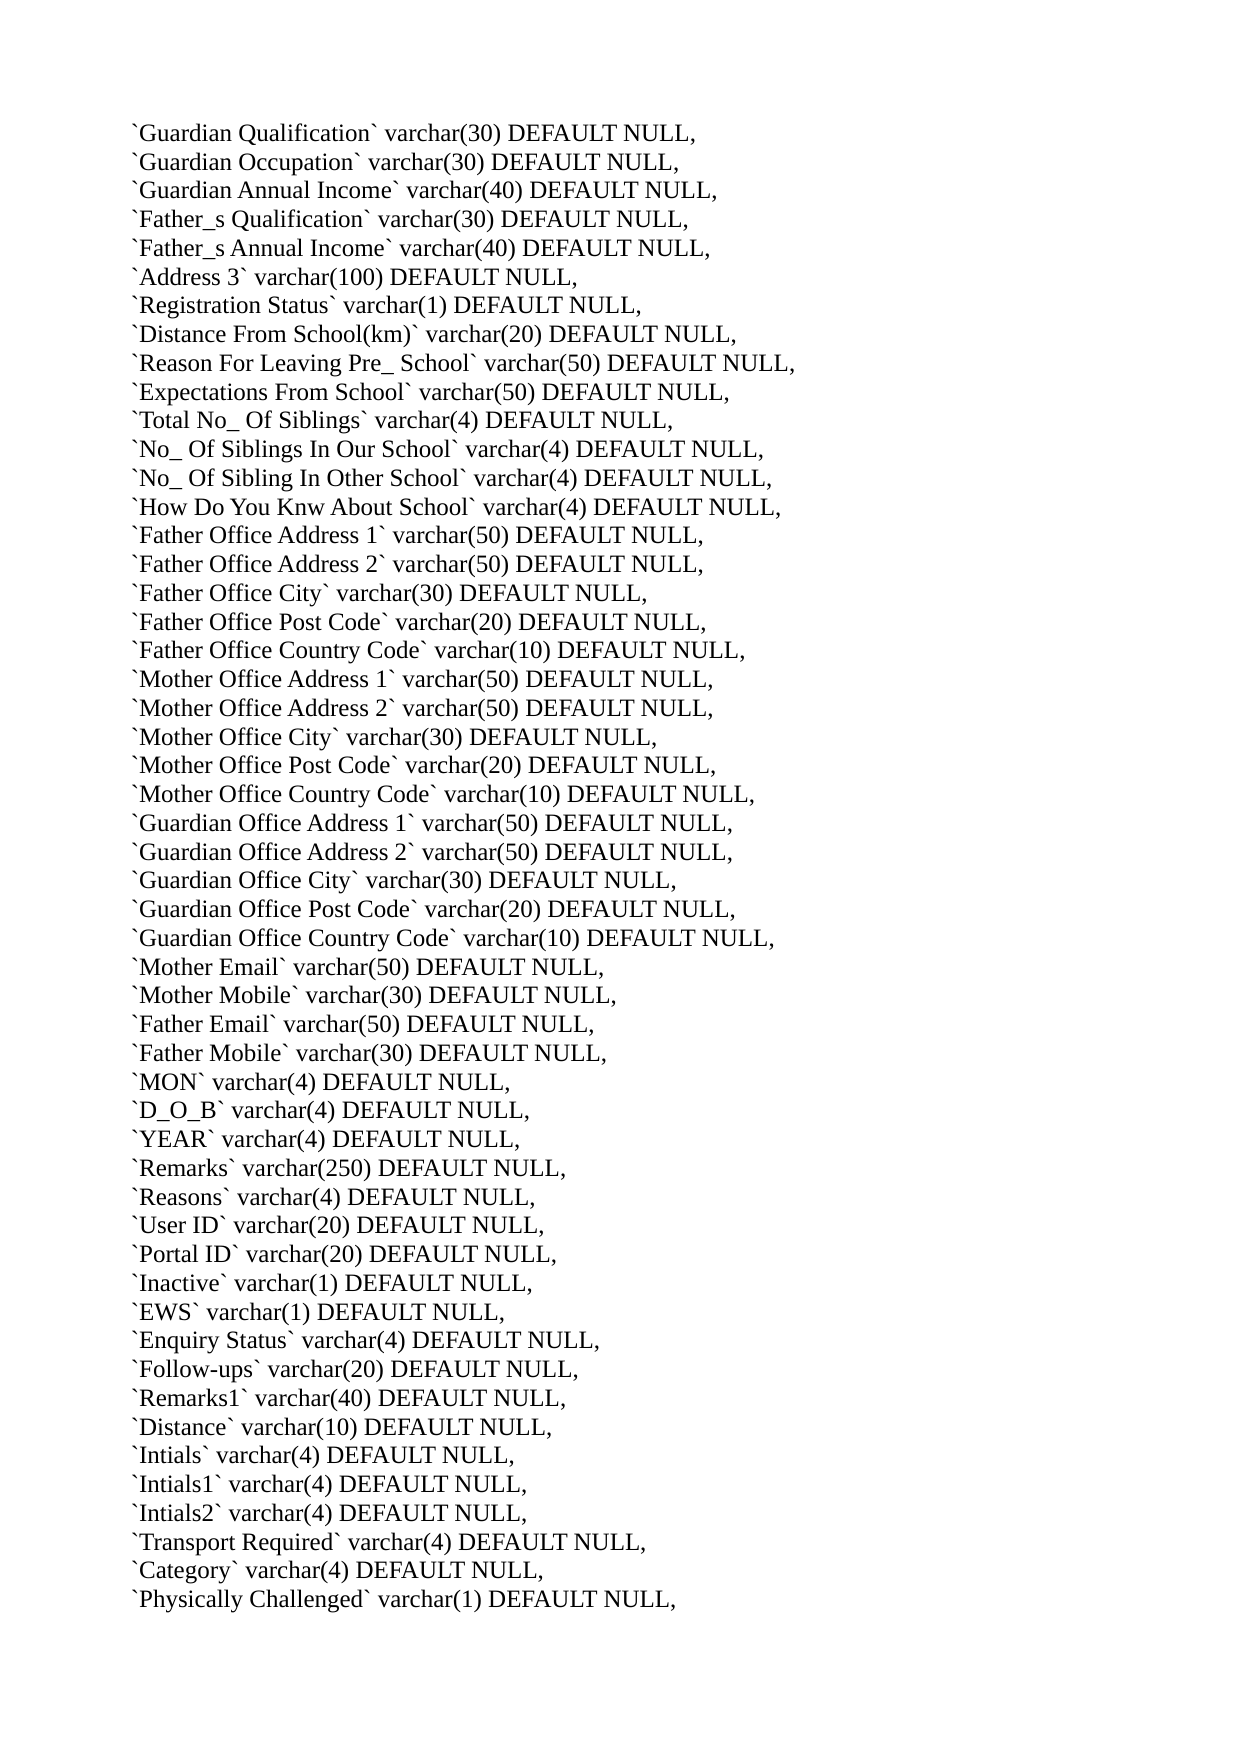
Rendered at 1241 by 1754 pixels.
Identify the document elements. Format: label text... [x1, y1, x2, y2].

text `Guardian Office Post Code` varchar(20) DEFAULT NULL, [118, 894, 1122, 923]
text `Intials2` varchar(4) DEFAULT NULL, [118, 1498, 1122, 1527]
text `Distance` varchar(10) DEFAULT NULL, [118, 1412, 1122, 1441]
text `MON` varchar(4) DEFAULT NULL, [118, 1067, 1122, 1096]
text `Transport Required` varchar(4) DEFAULT NULL, [118, 1527, 1122, 1556]
text `Mother Office Address 2` varchar(50) DEFAULT NULL, [118, 693, 1122, 722]
text `Mother Office Post Code` varchar(20) DEFAULT NULL, [118, 751, 1122, 779]
text `Father_s Annual Income` varchar(40) DEFAULT NULL, [118, 233, 1122, 262]
text `Guardian Office Address 1` varchar(50) DEFAULT NULL, [118, 808, 1122, 837]
text `Expectations From School` varchar(50) DEFAULT NULL, [118, 377, 1122, 406]
text `Remarks` varchar(250) DEFAULT NULL, [118, 1153, 1122, 1182]
text `Reasons` varchar(4) DEFAULT NULL, [118, 1182, 1122, 1211]
text `D_O_B` varchar(4) DEFAULT NULL, [118, 1096, 1122, 1124]
text `Guardian Office City` varchar(30) DEFAULT NULL, [118, 866, 1122, 894]
text `Reason For Leaving Pre_ School` varchar(50) DEFAULT NULL, [118, 348, 1122, 377]
text `Portal ID` varchar(20) DEFAULT NULL, [118, 1239, 1122, 1268]
text `Father Office Post Code` varchar(20) DEFAULT NULL, [118, 607, 1122, 636]
text `YEAR` varchar(4) DEFAULT NULL, [118, 1124, 1122, 1153]
text `User ID` varchar(20) DEFAULT NULL, [118, 1211, 1122, 1239]
text `Registration Status` varchar(1) DEFAULT NULL, [118, 291, 1122, 319]
text `Enquiry Status` varchar(4) DEFAULT NULL, [118, 1326, 1122, 1354]
text `Father Email` varchar(50) DEFAULT NULL, [118, 1009, 1122, 1038]
text `No_ Of Sibling In Other School` varchar(4) DEFAULT NULL, [118, 463, 1122, 492]
text `Guardian Annual Income` varchar(40) DEFAULT NULL, [118, 176, 1122, 204]
text `Remarks1` varchar(40) DEFAULT NULL, [118, 1383, 1122, 1412]
text `EWS` varchar(1) DEFAULT NULL, [118, 1297, 1122, 1326]
text `Total No_ Of Siblings` varchar(4) DEFAULT NULL, [118, 406, 1122, 434]
text `Mother Office Country Code` varchar(10) DEFAULT NULL, [118, 779, 1122, 808]
text `Father Office City` varchar(30) DEFAULT NULL, [118, 578, 1122, 607]
text `Physically Challenged` varchar(1) DEFAULT NULL, [118, 1584, 1122, 1613]
text `Follow-ups` varchar(20) DEFAULT NULL, [118, 1354, 1122, 1383]
text `Intials1` varchar(4) DEFAULT NULL, [118, 1469, 1122, 1498]
text `Father Mobile` varchar(30) DEFAULT NULL, [118, 1038, 1122, 1067]
text `Mother Office Address 1` varchar(50) DEFAULT NULL, [118, 664, 1122, 693]
text `Mother Email` varchar(50) DEFAULT NULL, [118, 952, 1122, 981]
text `Father Office Address 1` varchar(50) DEFAULT NULL, [118, 521, 1122, 549]
text `Guardian Occupation` varchar(30) DEFAULT NULL, [118, 147, 1122, 176]
text `Distance From School(km)` varchar(20) DEFAULT NULL, [118, 319, 1122, 348]
text `How Do You Knw About School` varchar(4) DEFAULT NULL, [118, 492, 1122, 521]
text `Category` varchar(4) DEFAULT NULL, [118, 1556, 1122, 1584]
text `Father_s Qualification` varchar(30) DEFAULT NULL, [118, 204, 1122, 233]
text `Father Office Address 2` varchar(50) DEFAULT NULL, [118, 549, 1122, 578]
text `Guardian Office Address 2` varchar(50) DEFAULT NULL, [118, 837, 1122, 866]
text `Guardian Office Country Code` varchar(10) DEFAULT NULL, [118, 923, 1122, 952]
text `Guardian Qualification` varchar(30) DEFAULT NULL, [118, 118, 1122, 147]
text `Intials` varchar(4) DEFAULT NULL, [118, 1441, 1122, 1469]
text `Mother Office City` varchar(30) DEFAULT NULL, [118, 722, 1122, 751]
text `Address 3` varchar(100) DEFAULT NULL, [118, 262, 1122, 291]
text `Inactive` varchar(1) DEFAULT NULL, [118, 1268, 1122, 1297]
text `No_ Of Siblings In Our School` varchar(4) DEFAULT NULL, [118, 434, 1122, 463]
text `Mother Mobile` varchar(30) DEFAULT NULL, [118, 981, 1122, 1009]
text `Father Office Country Code` varchar(10) DEFAULT NULL, [118, 636, 1122, 664]
